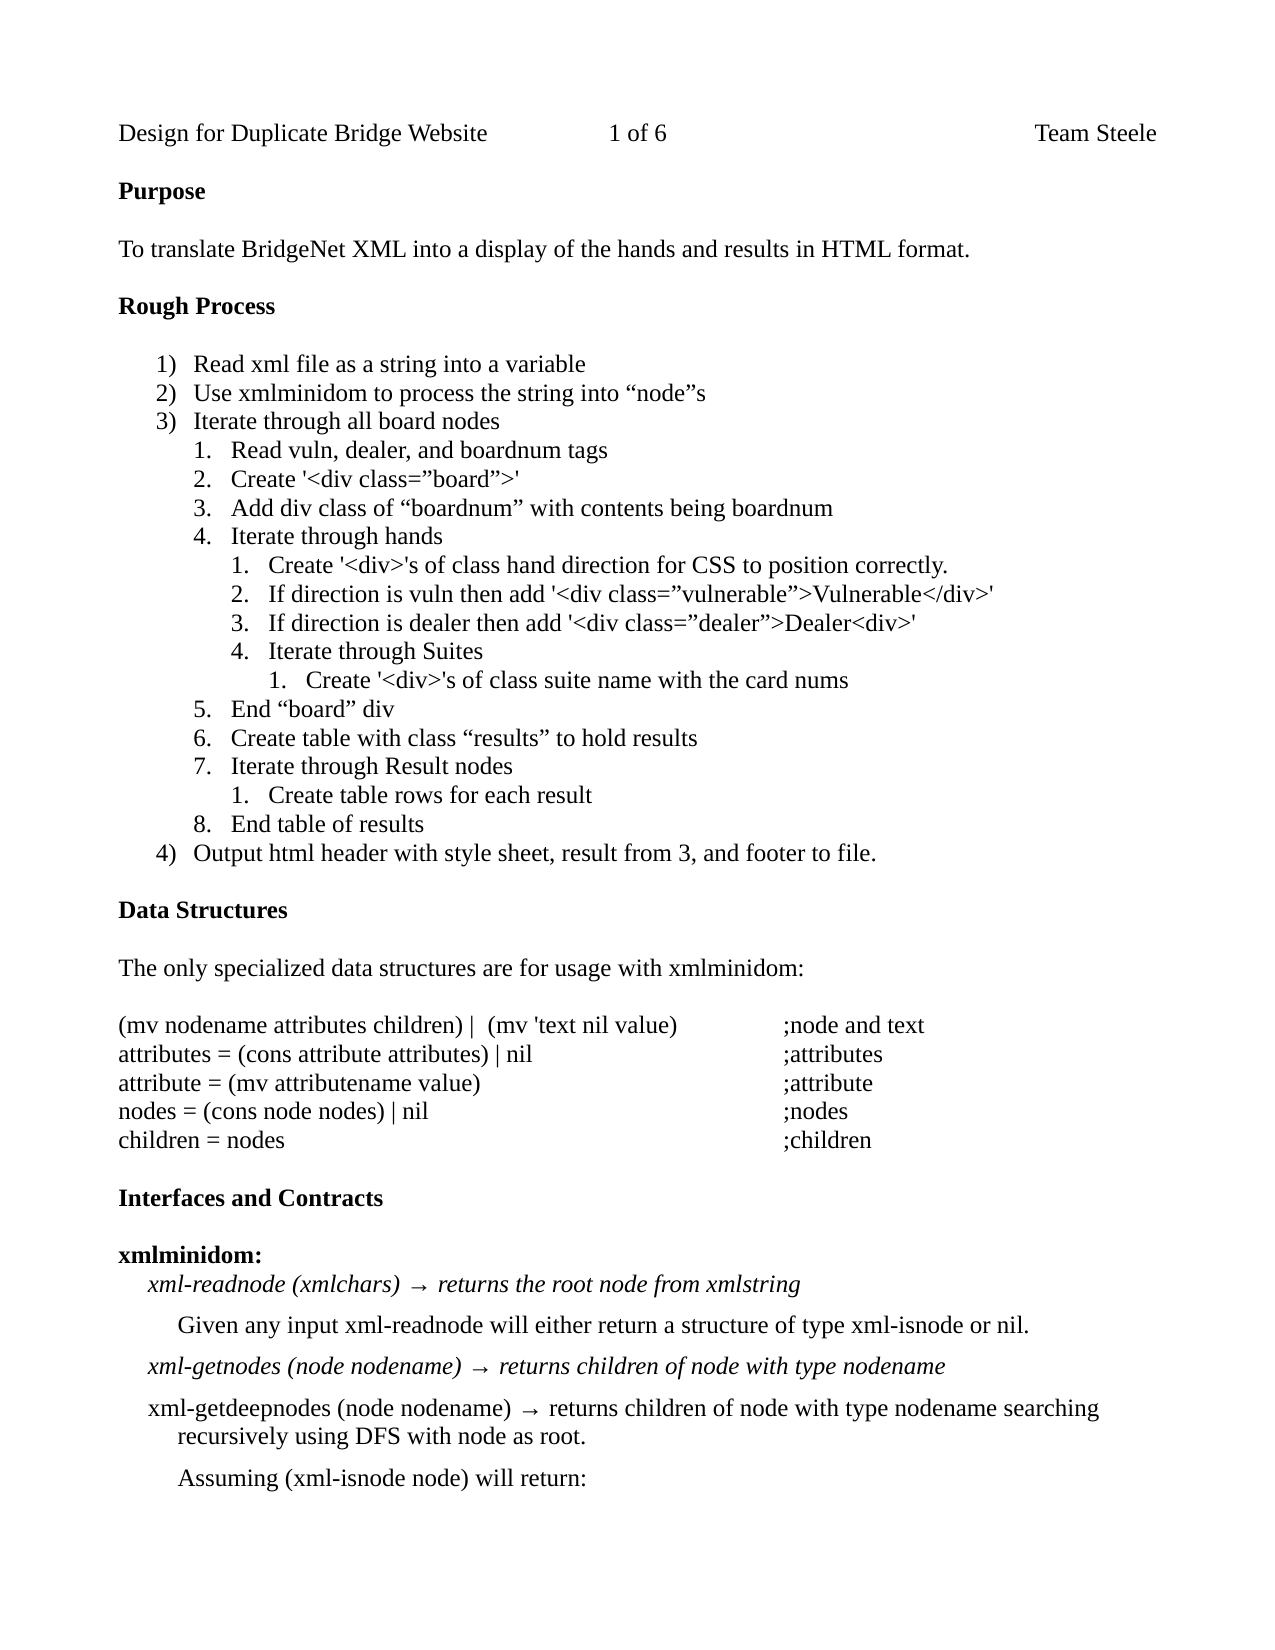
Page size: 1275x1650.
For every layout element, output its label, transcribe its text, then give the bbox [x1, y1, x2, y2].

list Read xml file as a string into a variable [156, 349, 1157, 378]
text children = nodes ;children [118, 1125, 1157, 1154]
list Use xmlminidom to process the string into “node”s [156, 378, 1157, 406]
text nodes = (cons node nodes) | nil ;nodes [118, 1096, 1157, 1125]
list If direction is dealer then add '<div class=”dealer”>Dealer<div>' [231, 608, 1157, 636]
text attributes = (cons attribute attributes) | nil ;attributes [118, 1039, 1157, 1068]
text (mv nodename attributes children) | (mv 'text nil value) ;node and text [118, 1010, 1157, 1039]
text Purpose [118, 176, 1157, 205]
text To translate BridgeNet XML into a display of the hands and results in HTML format. [118, 234, 1157, 263]
text xml-getdeepnodes (node nodename) → returns children of node with type nodename searching recursively using DFS with node as root. [148, 1393, 1157, 1450]
text Data Structures [118, 895, 1157, 924]
text Rough Process [118, 291, 1157, 320]
list Create '<div>'s of class hand direction for CSS to position correctly. [231, 550, 1157, 579]
text The only specialized data structures are for usage with xmlminidom: [118, 953, 1157, 981]
list Iterate through hands [193, 521, 1157, 550]
list Create '<div class=”board”>' [193, 464, 1157, 493]
text Interfaces and Contracts [118, 1183, 1157, 1211]
list Iterate through Result nodes [193, 751, 1157, 780]
text xml-readnode (xmlchars) → returns the root node from xmlstring [148, 1269, 1157, 1298]
text Given any input xml-readnode will either return a structure of type xml-isnode or nil. [148, 1310, 1157, 1339]
text xml-getnodes (node nodename) → returns children of node with type nodename [148, 1351, 1157, 1380]
list Create table with class “results” to hold results [193, 723, 1157, 751]
list Create '<div>'s of class suite name with the card nums [268, 665, 1157, 694]
text Assuming (xml-isnode node) will return: [148, 1463, 1157, 1491]
list Output html header with style sheet, result from 3, and footer to file. [156, 838, 1157, 866]
text attribute = (mv attributename value) ;attribute [118, 1068, 1157, 1096]
list Iterate through Suites [231, 636, 1157, 665]
list Create table rows for each result [231, 780, 1157, 809]
list If direction is vuln then add '<div class=”vulnerable”>Vulnerable</div>' [231, 579, 1157, 608]
text xmlminidom: [118, 1240, 1157, 1269]
list Add div class of “boardnum” with contents being boardnum [193, 493, 1157, 521]
list Read vuln, dealer, and boardnum tags [193, 435, 1157, 464]
list End table of results [193, 809, 1157, 838]
list Iterate through all board nodes [156, 406, 1157, 435]
list End “board” div [193, 694, 1157, 723]
